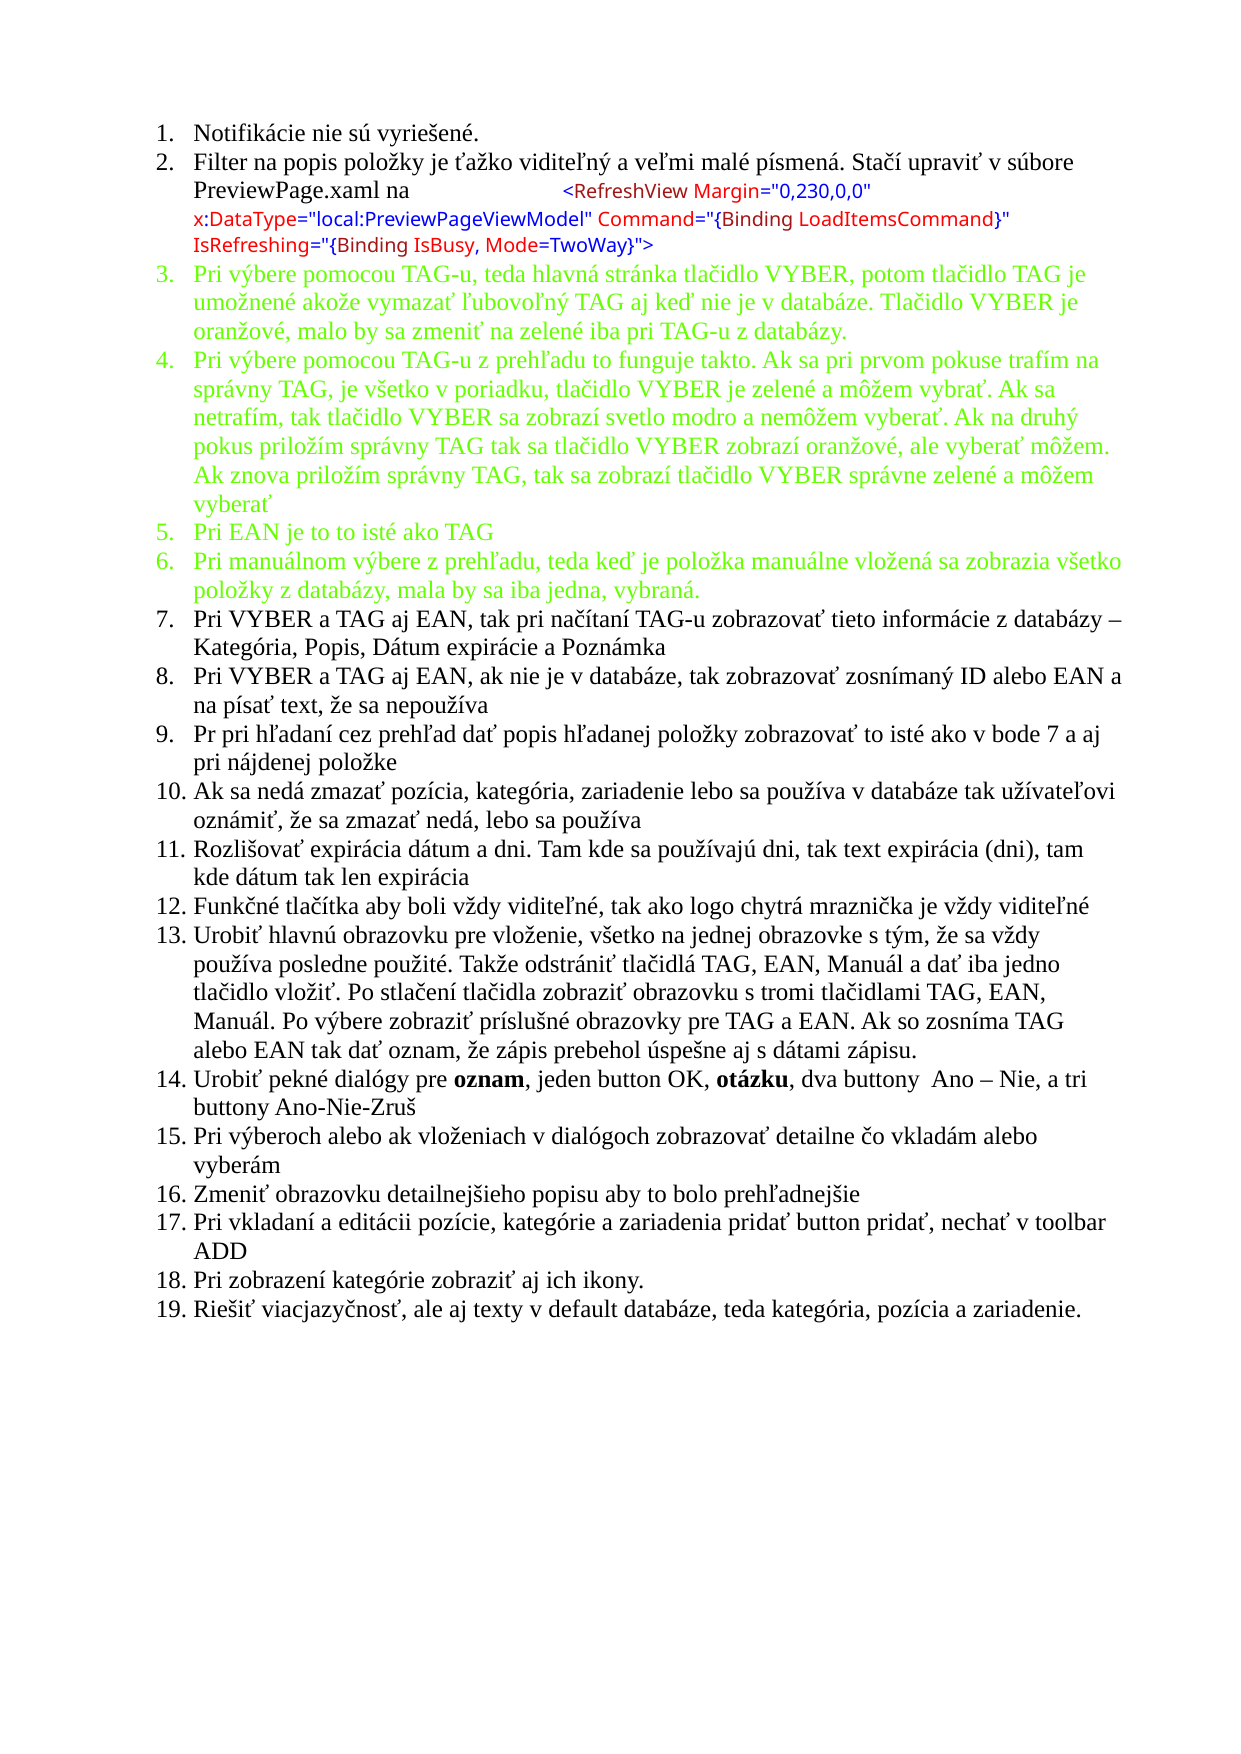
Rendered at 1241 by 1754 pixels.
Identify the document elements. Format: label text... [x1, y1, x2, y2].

list Rozlišovať expirácia dátum a dni. Tam kde sa používajú dni, tak text expirácia (dni), tam kde dátum tak len expirácia [156, 834, 1122, 891]
list Pri výberoch alebo ak vloženiach v dialógoch zobrazovať detailne čo vkladám alebo vyberám [156, 1121, 1122, 1179]
list Funkčné tlačítka aby boli vždy viditeľné, tak ako logo chytrá mraznička je vždy viditeľné [156, 891, 1122, 920]
list Ak sa nedá zmazať pozícia, kategória, zariadenie lebo sa používa v databáze tak užívateľovi oznámiť, že sa zmazať nedá, lebo sa používa [156, 776, 1122, 834]
list Pri výbere pomocou TAG-u, teda hlavná stránka tlačidlo VYBER, potom tlačidlo TAG je umožnené akože vymazať ľubovoľný TAG aj keď nie je v databáze. Tlačidlo VYBER je oranžové, malo by sa zmeniť na zelené iba pri TAG-u z databázy. [156, 259, 1122, 345]
list Urobiť hlavnú obrazovku pre vloženie, všetko na jednej obrazovke s tým, že sa vždy používa posledne použité. Takže odstrániť tlačidlá TAG, EAN, Manuál a dať iba jedno tlačidlo vložiť. Po stlačení tlačidla zobraziť obrazovku s tromi tlačidlami TAG, EAN, Manuál. Po výbere zobraziť príslušné obrazovky pre TAG a EAN. Ak so zosníma TAG alebo EAN tak dať oznam, že zápis prebehol úspešne aj s dátami zápisu. [156, 920, 1122, 1064]
list Notifikácie nie sú vyriešené. [156, 118, 1122, 147]
list Pri výbere pomocou TAG-u z prehľadu to funguje takto. Ak sa pri prvom pokuse trafím na správny TAG, je všetko v poriadku, tlačidlo VYBER je zelené a môžem vybrať. Ak sa netrafím, tak tlačidlo VYBER sa zobrazí svetlo modro a nemôžem vyberať. Ak na druhý pokus priložím správny TAG tak sa tlačidlo VYBER zobrazí oranžové, ale vyberať môžem. Ak znova priložím správny TAG, tak sa zobrazí tlačidlo VYBER správne zelené a môžem vyberať [156, 345, 1122, 517]
list Filter na popis položky je ťažko viditeľný a veľmi malé písmená. Stačí upraviť v súbore PreviewPage.xaml na <RefreshView Margin="0,230,0,0" x:DataType="local:PreviewPageViewModel" Command="{Binding LoadItemsCommand}" IsRefreshing="{Binding IsBusy, Mode=TwoWay}"> [156, 147, 1122, 259]
list Riešiť viacjazyčnosť, ale aj texty v default databáze, teda kategória, pozícia a zariadenie. [156, 1294, 1122, 1322]
list Pri EAN je to to isté ako TAG [156, 517, 1122, 546]
list Pri VYBER a TAG aj EAN, ak nie je v databáze, tak zobrazovať zosnímaný ID alebo EAN a na písať text, že sa nepoužíva [156, 661, 1122, 719]
list Pr pri hľadaní cez prehľad dať popis hľadanej položky zobrazovať to isté ako v bode 7 a aj pri nájdenej položke [156, 719, 1122, 776]
list Urobiť pekné dialógy pre oznam, jeden button OK, otázku, dva buttony Ano – Nie, a tri buttony Ano-Nie-Zruš [156, 1064, 1122, 1121]
list Pri vkladaní a editácii pozície, kategórie a zariadenia pridať button pridať, nechať v toolbar ADD [156, 1207, 1122, 1265]
list Pri manuálnom výbere z prehľadu, teda keď je položka manuálne vložená sa zobrazia všetko položky z databázy, mala by sa iba jedna, vybraná. [156, 546, 1122, 604]
list Pri zobrazení kategórie zobraziť aj ich ikony. [156, 1265, 1122, 1294]
list Zmeniť obrazovku detailnejšieho popisu aby to bolo prehľadnejšie [156, 1179, 1122, 1207]
list Pri VYBER a TAG aj EAN, tak pri načítaní TAG-u zobrazovať tieto informácie z databázy – Kategória, Popis, Dátum expirácie a Poznámka [156, 604, 1122, 661]
